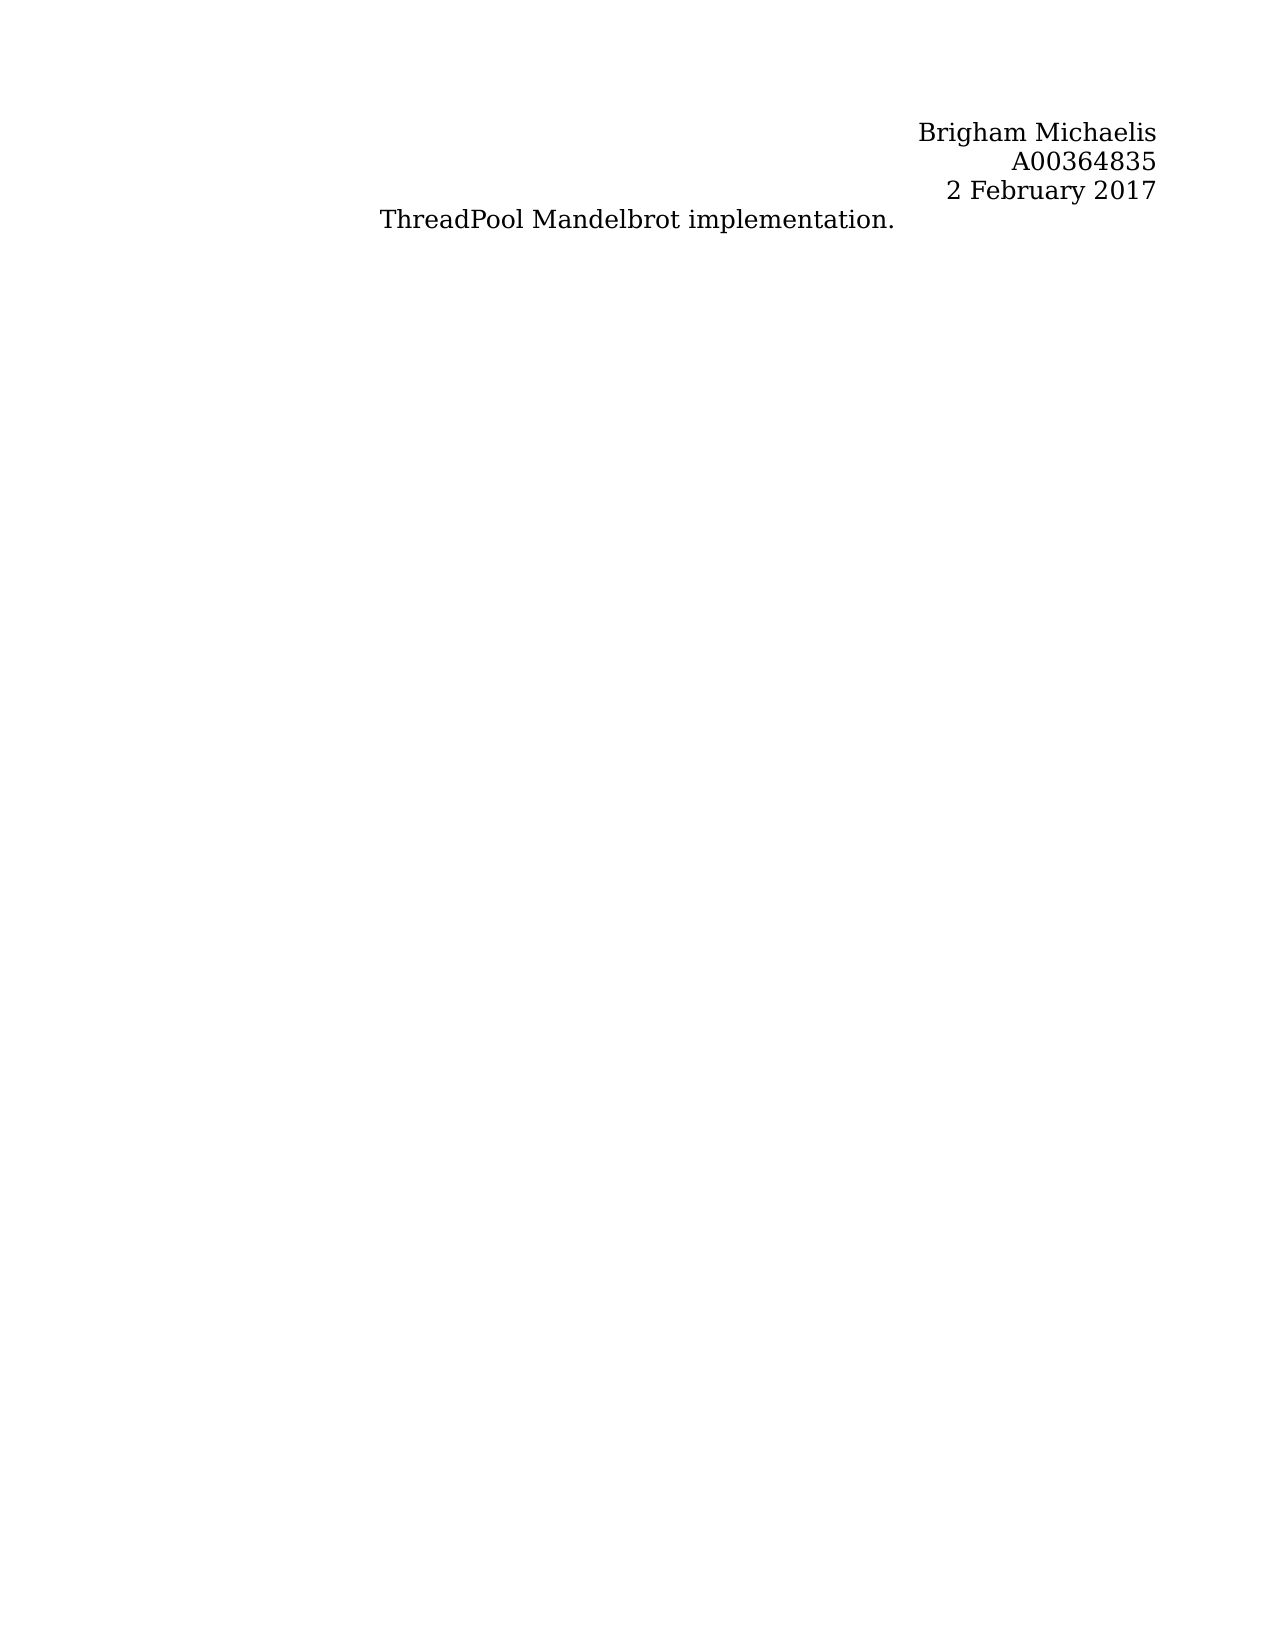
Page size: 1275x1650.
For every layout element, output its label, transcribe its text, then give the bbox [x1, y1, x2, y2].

text Brigham Michaelis [118, 118, 1157, 147]
text 2 February 2017 [118, 176, 1157, 206]
text A00364835 [118, 147, 1157, 176]
text ThreadPool Mandelbrot implementation. [118, 206, 1157, 235]
